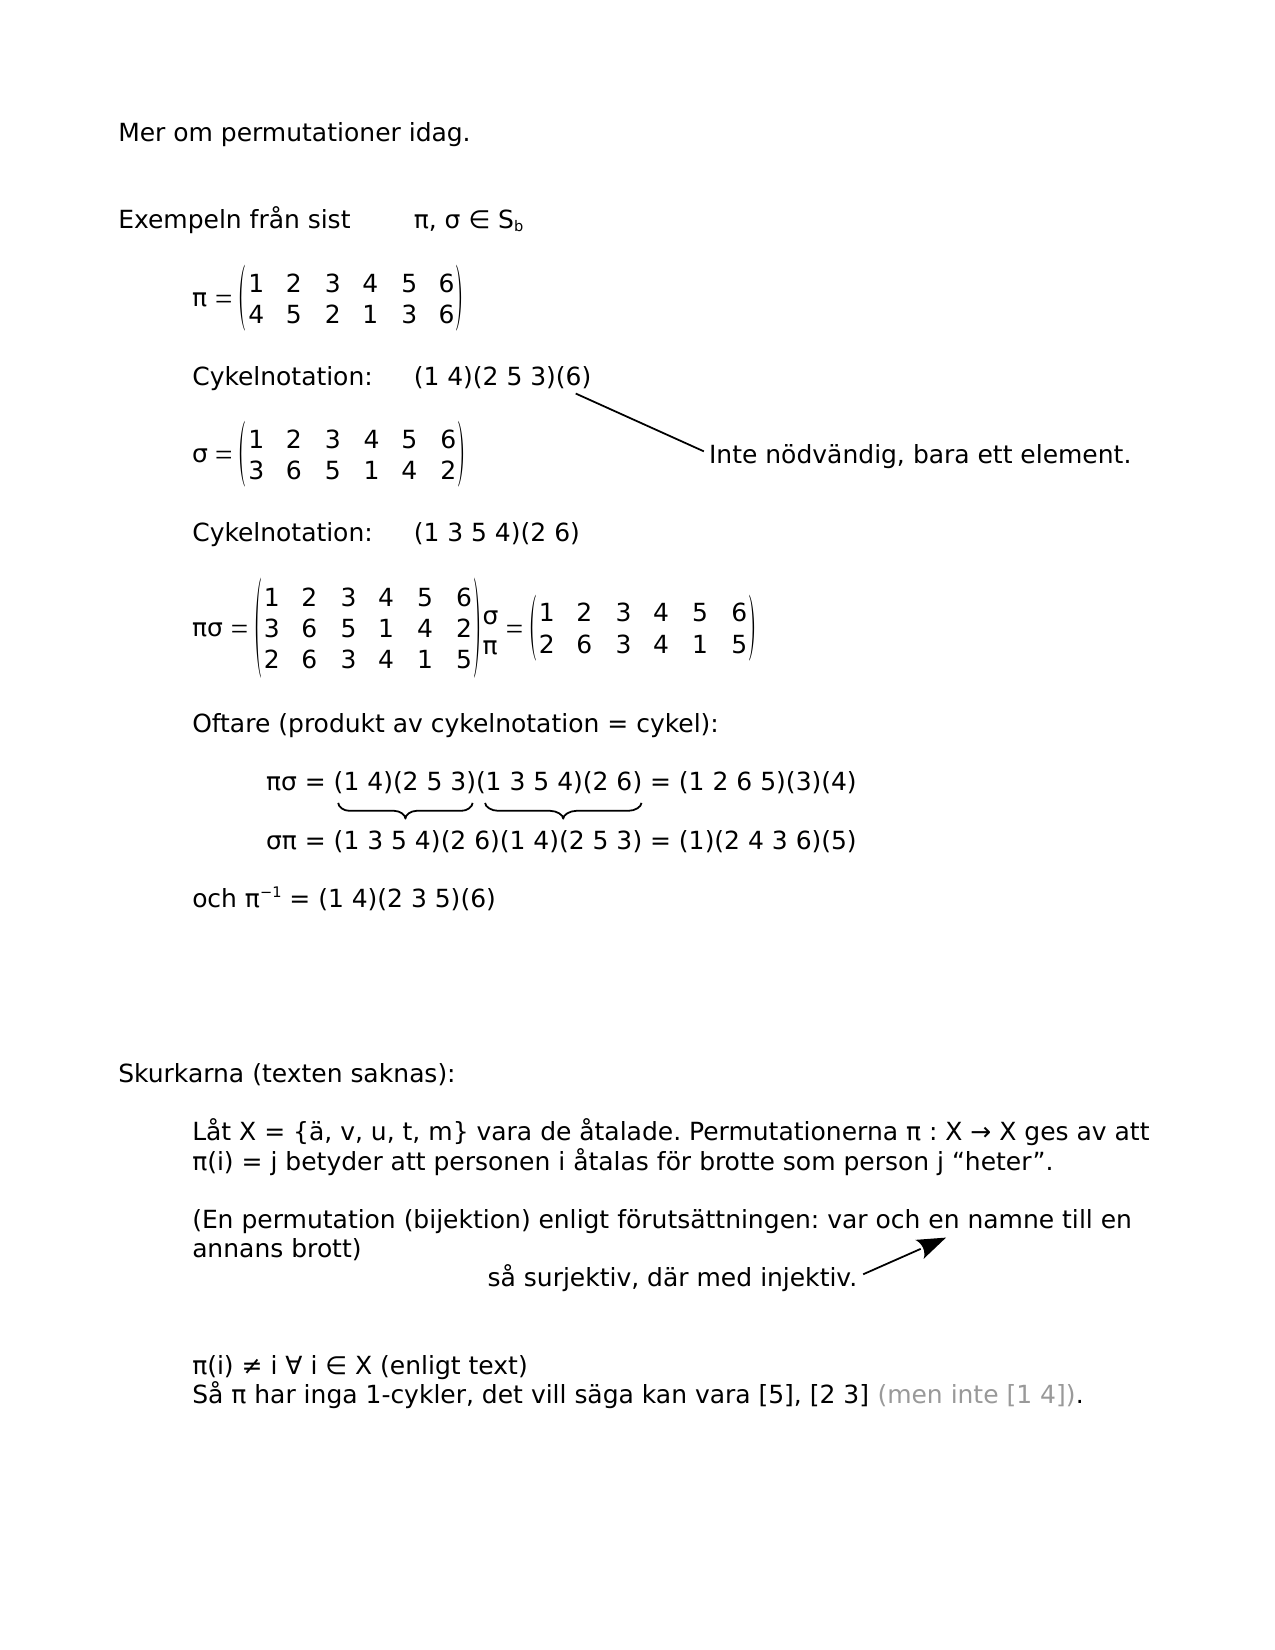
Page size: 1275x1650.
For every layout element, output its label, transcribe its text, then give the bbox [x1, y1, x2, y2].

text Låt X = {ä, v, u, t, m} vara de åtalade. Permutationerna π : X → X ges av att [118, 1117, 1157, 1147]
text Exempeln från sist π, σ ∈ Sb [118, 206, 1157, 235]
text Skurkarna (texten saknas): [118, 1059, 1157, 1088]
text πσ = (1 4)(2 5 3)(1 3 5 4)(2 6) = (1 2 6 5)(3)(4) [118, 767, 1157, 797]
text så surjektiv, där med injektiv. [118, 1263, 1157, 1292]
text annans brott) [118, 1234, 1157, 1263]
text Cykelnotation: (1 4)(2 5 3)(6) [118, 362, 1157, 391]
text Inte nödvändig, bara ett element. [118, 420, 1157, 489]
text Oftare (produkt av cykelnotation = cykel): [118, 709, 1157, 738]
text Så π har inga 1-cykler, det vill säga kan vara [5], [2 3] (men inte [1 4]). [118, 1380, 1157, 1409]
text Mer om permutationer idag. [118, 118, 1157, 147]
text Cykelnotation: (1 3 5 4)(2 6) [118, 518, 1157, 547]
text π(i) = j betyder att personen i åtalas för brotte som person j “heter”. [118, 1147, 1157, 1176]
text (En permutation (bijektion) enligt förutsättningen: var och en namne till en [118, 1205, 1157, 1234]
text π(i) ≠ i ∀ i ∈ X (enligt text) [118, 1351, 1157, 1380]
text σπ = (1 3 5 4)(2 6)(1 4)(2 5 3) = (1)(2 4 3 6)(5) [118, 826, 1157, 855]
text och π−1 = (1 4)(2 3 5)(6) [118, 884, 1157, 913]
